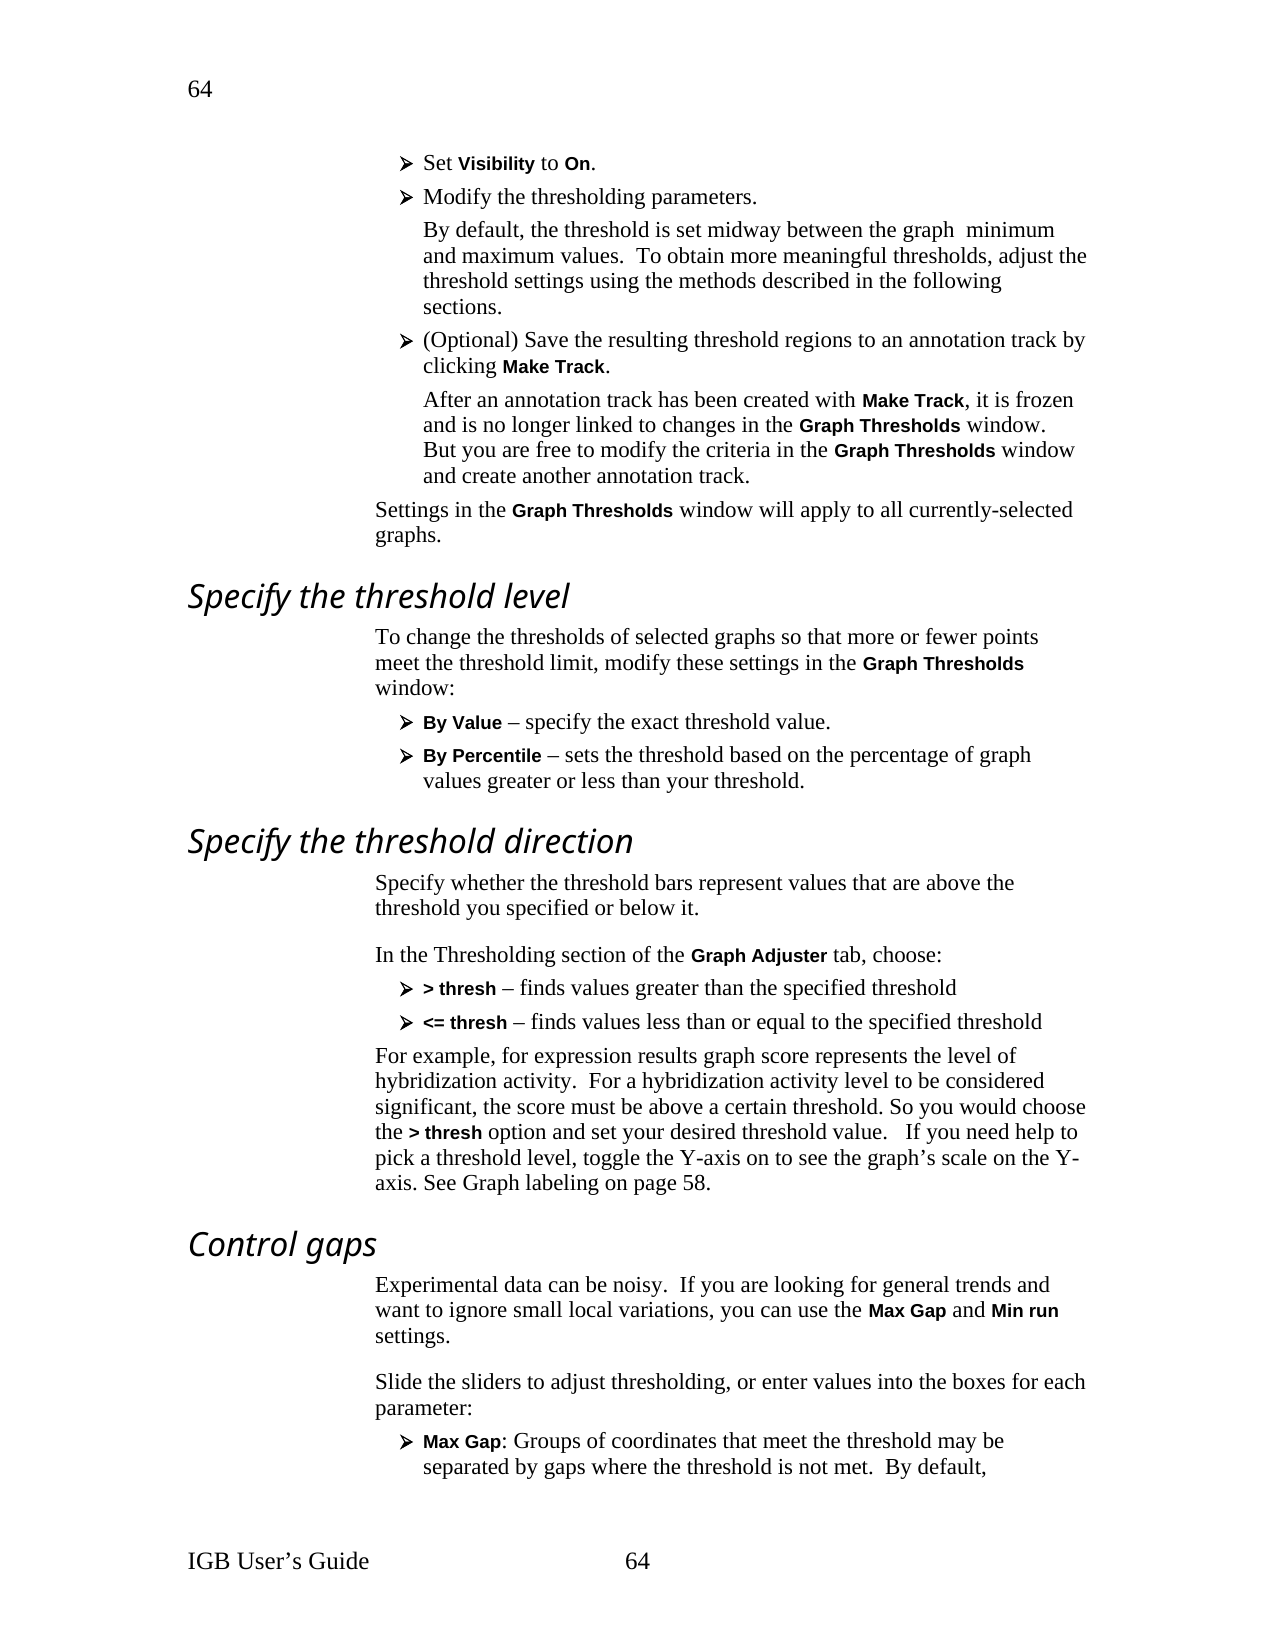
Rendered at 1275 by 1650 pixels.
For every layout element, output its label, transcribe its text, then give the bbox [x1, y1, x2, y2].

list Max Gap: Groups of coordinates that meet the threshold may be separated by gaps where the threshold is not met. By default, [399, 1428, 1087, 1479]
list Set Visibility to On. [399, 150, 1087, 175]
text Specify whether the threshold bars represent values that are above the threshold you specified or below it. [375, 870, 1087, 921]
text For example, for expression results graph score represents the level of hybridization activity. For a hybridization activity level to be considered significant, the score must be above a certain threshold. So you would choose the > thresh option and set your desired threshold value. If you need help to pick a threshold level, toggle the Y-axis on to see the graph’s scale on the Y-axis. See Graph labeling on page 59. [375, 1043, 1087, 1195]
list By Percentile – sets the threshold based on the percentage of graph values greater or less than your threshold. [399, 742, 1087, 793]
text In the Thresholding section of the Graph Adjuster tab, choose: [375, 942, 1087, 967]
list After an annotation track has been created with Make Track, it is frozen and is no longer linked to changes in the Graph Thresholds window. But you are free to modify the criteria in the Graph Thresholds window and create another annotation track. [399, 387, 1087, 488]
text Experimental data can be noisy. If you are looking for general trends and want to ignore small local variations, you can use the Max Gap and Min run settings. [375, 1272, 1087, 1348]
list <= thresh – finds values less than or equal to the specified threshold [399, 1009, 1087, 1034]
list > thresh – finds values greater than the specified threshold [399, 975, 1087, 1001]
subtitle Control gaps [187, 1220, 1087, 1266]
text To change the thresholds of selected graphs so that more or fewer points meet the threshold limit, modify these settings in the Graph Thresholds window: [375, 624, 1087, 700]
list By Value – specify the exact threshold value. [399, 709, 1087, 734]
text Settings in the Graph Thresholds window will apply to all currently-selected graphs. [375, 497, 1087, 547]
text Slide the sliders to adjust thresholding, or enter values into the boxes for each parameter: [375, 1369, 1087, 1420]
list (Optional) Save the resulting threshold regions to an annotation track by clicking Make Track. [399, 327, 1087, 378]
list Modify the thresholding parameters. [399, 184, 1087, 209]
subtitle Specify the threshold direction [187, 818, 1087, 864]
subtitle Specify the threshold level [187, 572, 1087, 618]
list By default, the threshold is set midway between the graph minimum and maximum values. To obtain more meaningful thresholds, adjust the threshold settings using the methods described in the following sections. [399, 217, 1087, 319]
